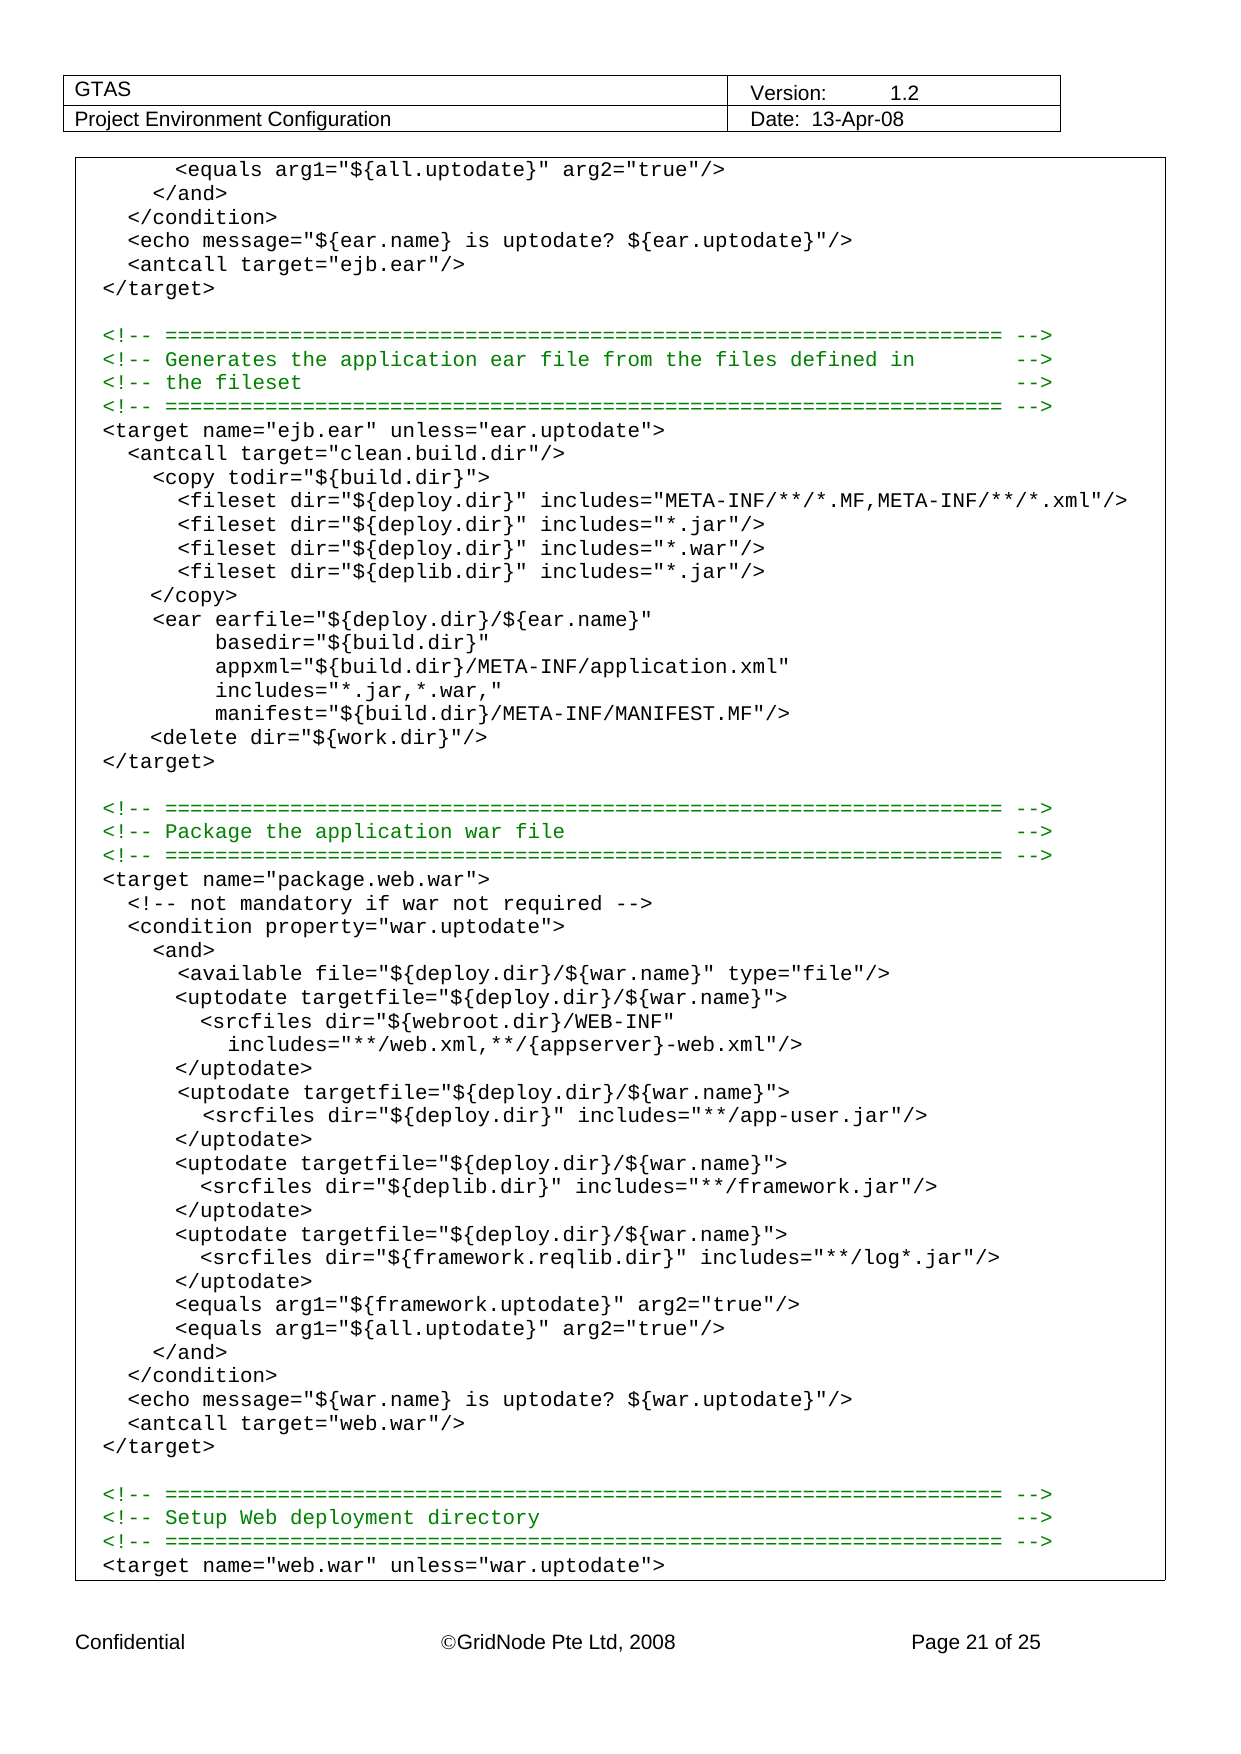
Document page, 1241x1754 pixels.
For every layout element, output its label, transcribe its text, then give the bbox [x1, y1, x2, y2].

text <fileset dir="${deploy.dir}" includes="*.war"/> [76, 536, 1165, 559]
text <srcfiles dir="${deploy.dir}" includes="**/app-user.jar"/> [76, 1103, 1165, 1127]
text includes="**/web.xml,**/{appserver}-web.xml"/> [76, 1032, 1165, 1056]
text manifest="${build.dir}/META-INF/MANIFEST.MF"/> [76, 701, 1165, 725]
text <antcall target="ejb.ear"/> [76, 252, 1165, 276]
text </and> [76, 181, 1165, 204]
text </uptodate> [76, 1127, 1165, 1150]
text <!-- =================================================================== --> [76, 843, 1165, 867]
text <!-- =================================================================== --> [76, 394, 1165, 417]
text <ear earfile="${deploy.dir}/${ear.name}" [76, 607, 1165, 630]
text <equals arg1="${framework.uptodate}" arg2="true"/> [76, 1292, 1165, 1316]
text </uptodate> [76, 1056, 1165, 1079]
text <target name="ejb.ear" unless="ear.uptodate"> [76, 417, 1165, 441]
text <echo message="${war.name} is uptodate? ${war.uptodate}"/> [76, 1387, 1165, 1411]
text <fileset dir="${deploy.dir}" includes="*.jar"/> [76, 512, 1165, 536]
text </copy> [76, 583, 1165, 607]
text <condition property="war.uptodate"> [76, 914, 1165, 938]
text <fileset dir="${deploy.dir}" includes="META-INF/**/*.MF,META-INF/**/*.xml"/> [76, 488, 1165, 512]
text appxml="${build.dir}/META-INF/application.xml" [76, 654, 1165, 677]
text <antcall target="clean.build.dir"/> [76, 441, 1165, 465]
text <target name="package.web.war"> [76, 867, 1165, 890]
text <delete dir="${work.dir}"/> [76, 725, 1165, 748]
text <fileset dir="${deplib.dir}" includes="*.jar"/> [76, 559, 1165, 583]
text <!-- not mandatory if war not required --> [76, 890, 1165, 914]
text <uptodate targetfile="${deploy.dir}/${war.name}"> [76, 1079, 1165, 1103]
text <!-- =================================================================== --> [76, 323, 1165, 346]
text </target> [76, 748, 1165, 774]
text <srcfiles dir="${deplib.dir}" includes="**/framework.jar"/> [76, 1174, 1165, 1198]
text </condition> [76, 1363, 1165, 1387]
text <srcfiles dir="${webroot.dir}/WEB-INF" [76, 1008, 1165, 1032]
text <equals arg1="${all.uptodate}" arg2="true"/> [76, 1316, 1165, 1339]
text <!-- the fileset --> [76, 370, 1165, 394]
text </target> [76, 1434, 1165, 1460]
text </and> [76, 1339, 1165, 1363]
text </uptodate> [76, 1198, 1165, 1221]
text basedir="${build.dir}" [76, 630, 1165, 654]
text <available file="${deploy.dir}/${war.name}" type="file"/> [76, 961, 1165, 985]
text <target name="web.war" unless="war.uptodate"> [76, 1552, 1165, 1580]
text <!-- Generates the application ear file from the files defined in --> [76, 346, 1165, 370]
text <uptodate targetfile="${deploy.dir}/${war.name}"> [76, 1150, 1165, 1174]
text </uptodate> [76, 1269, 1165, 1292]
text <!-- =================================================================== --> [76, 796, 1165, 819]
text <srcfiles dir="${framework.reqlib.dir}" includes="**/log*.jar"/> [76, 1245, 1165, 1269]
text <!-- =================================================================== --> [76, 1481, 1165, 1505]
text <!-- =================================================================== --> [76, 1529, 1165, 1552]
text <echo message="${ear.name} is uptodate? ${ear.uptodate}"/> [76, 228, 1165, 252]
text </condition> [76, 204, 1165, 228]
text <!-- Setup Web deployment directory --> [76, 1505, 1165, 1529]
text <copy todir="${build.dir}"> [76, 465, 1165, 488]
text <!-- Package the application war file --> [76, 819, 1165, 843]
text <equals arg1="${all.uptodate}" arg2="true"/> [76, 158, 1165, 181]
text includes="*.jar,*.war," [76, 677, 1165, 701]
text <antcall target="web.war"/> [76, 1411, 1165, 1434]
text </target> [76, 276, 1165, 301]
text <uptodate targetfile="${deploy.dir}/${war.name}"> [76, 985, 1165, 1008]
text <and> [76, 938, 1165, 961]
text <uptodate targetfile="${deploy.dir}/${war.name}"> [76, 1221, 1165, 1245]
